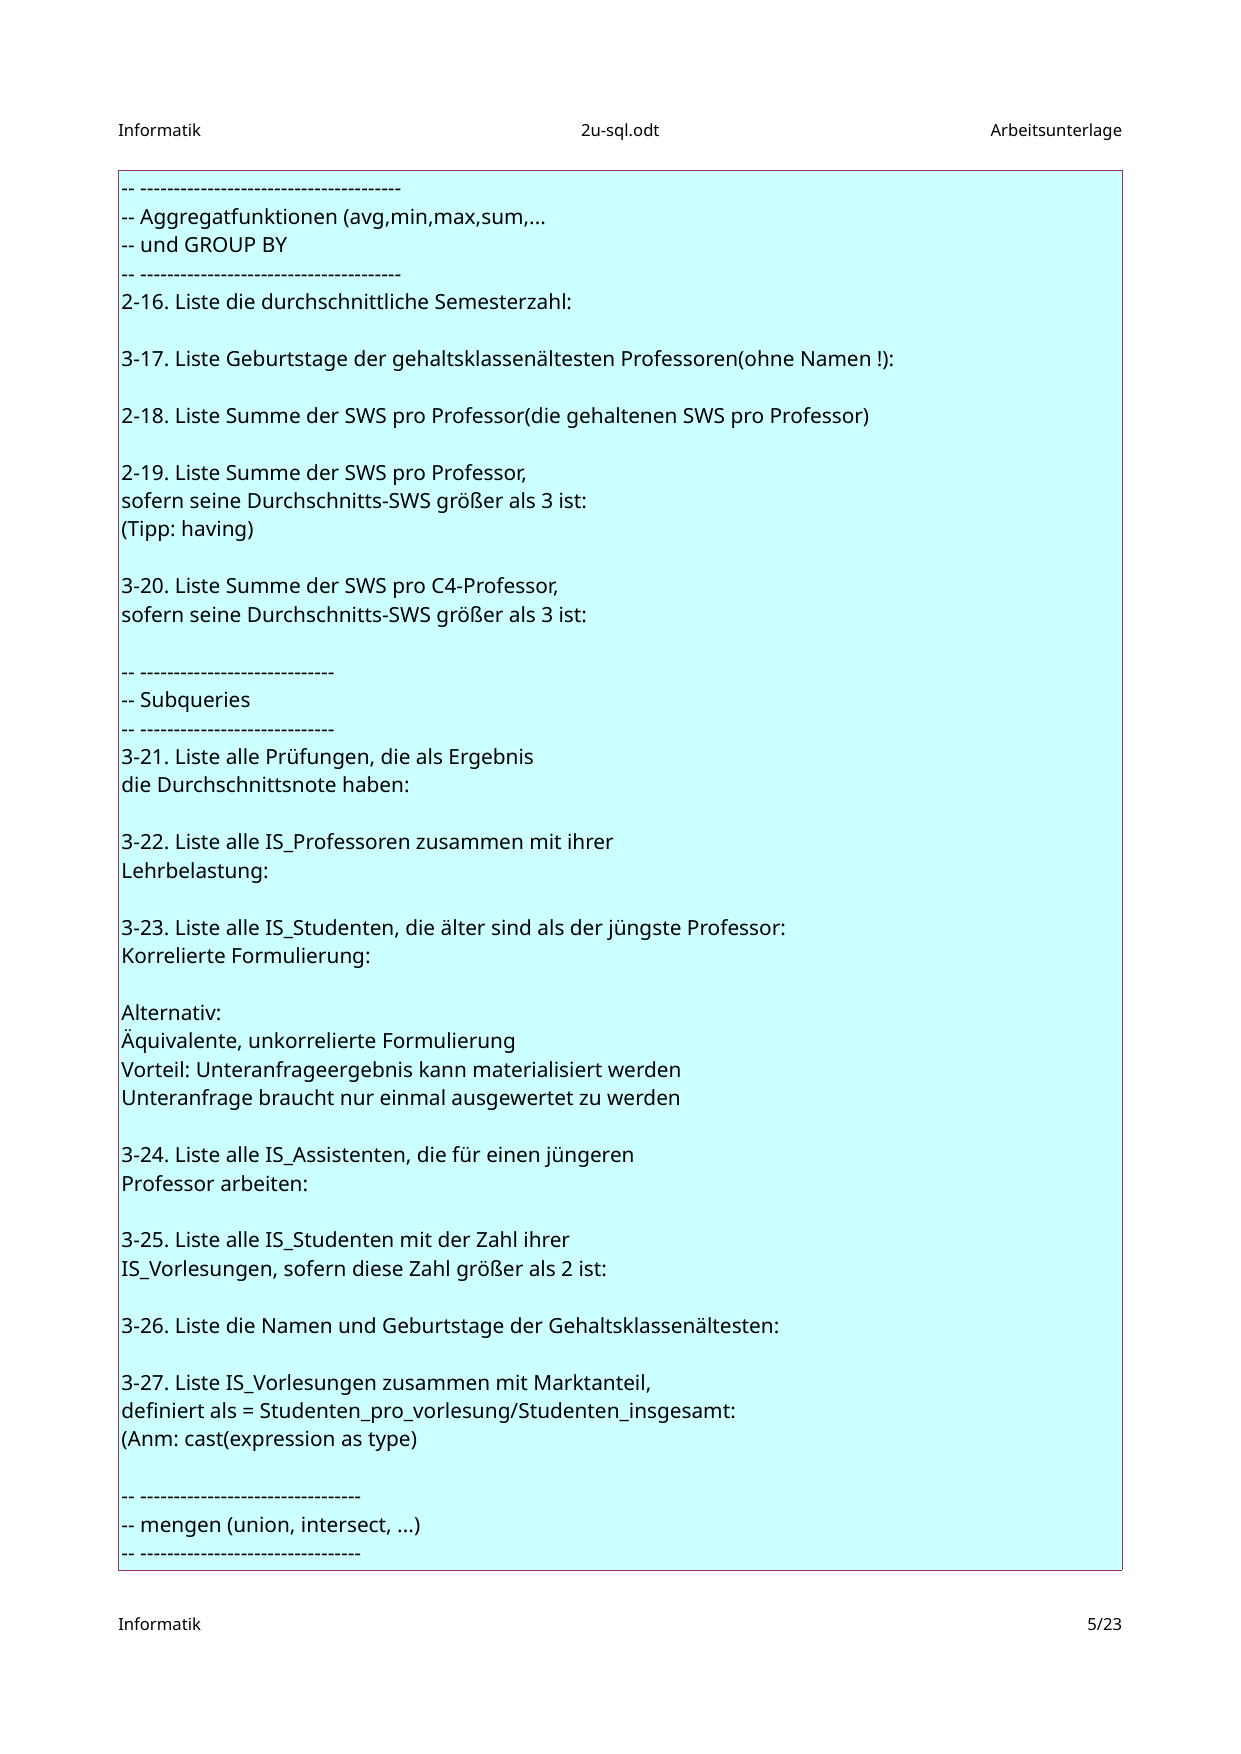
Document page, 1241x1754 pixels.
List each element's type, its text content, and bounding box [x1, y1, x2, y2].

text Korrelierte Formulierung: [119, 938, 1122, 967]
text 3-22. Liste alle IS_Professoren zusammen mit ihrer [119, 824, 1122, 853]
text 3-26. Liste die Namen und Geburtstage der Gehaltsklassenältesten: [119, 1308, 1122, 1336]
text -- Aggregatfunktionen (avg,min,max,sum,... [119, 199, 1122, 227]
text 3-25. Liste alle IS_Studenten mit der Zahl ihrer [119, 1222, 1122, 1251]
text 3-27. Liste IS_Vorlesungen zusammen mit Marktanteil, [119, 1365, 1122, 1393]
text 3-20. Liste Summe der SWS pro C4-Professor, [119, 568, 1122, 597]
text Lehrbelastung: [119, 853, 1122, 881]
text 2-19. Liste Summe der SWS pro Professor, [119, 455, 1122, 483]
text Professor arbeiten: [119, 1166, 1122, 1194]
text Vorteil: Unteranfrageergebnis kann materialisiert werden [119, 1052, 1122, 1080]
text -- und GROUP BY [119, 227, 1122, 256]
text die Durchschnittsnote haben: [119, 767, 1122, 796]
text 3-24. Liste alle IS_Assistenten, die für einen jüngeren [119, 1137, 1122, 1166]
text IS_Vorlesungen, sofern diese Zahl größer als 2 ist: [119, 1251, 1122, 1279]
text definiert als = Studenten_pro_vorlesung/Studenten_insgesamt: [119, 1393, 1122, 1422]
text -- Subqueries [119, 682, 1122, 711]
text 3-17. Liste Geburtstage der gehaltsklassenältesten Professoren(ohne Namen !): [119, 341, 1122, 369]
text -- --------------------------------------- [119, 256, 1122, 284]
text -- --------------------------------- [119, 1535, 1122, 1570]
text Alternativ: [119, 995, 1122, 1023]
text -- --------------------------------------- [119, 171, 1122, 199]
text 2-16. Liste die durchschnittliche Semesterzahl: [119, 284, 1122, 312]
text Unteranfrage braucht nur einmal ausgewertet zu werden [119, 1080, 1122, 1109]
text -- --------------------------------- [119, 1478, 1122, 1507]
text (Anm: cast(expression as type) [119, 1422, 1122, 1450]
text (Tipp: having) [119, 512, 1122, 540]
text 3-21. Liste alle Prüfungen, die als Ergebnis [119, 739, 1122, 767]
text -- ----------------------------- [119, 654, 1122, 682]
text 2-18. Liste Summe der SWS pro Professor(die gehaltenen SWS pro Professor) [119, 398, 1122, 426]
text Äquivalente, unkorrelierte Formulierung [119, 1023, 1122, 1052]
text -- mengen (union, intersect, ...) [119, 1507, 1122, 1535]
text sofern seine Durchschnitts-SWS größer als 3 ist: [119, 483, 1122, 512]
text sofern seine Durchschnitts-SWS größer als 3 ist: [119, 597, 1122, 625]
text 3-23. Liste alle IS_Studenten, die älter sind als der jüngste Professor: [119, 910, 1122, 938]
text -- ----------------------------- [119, 711, 1122, 739]
